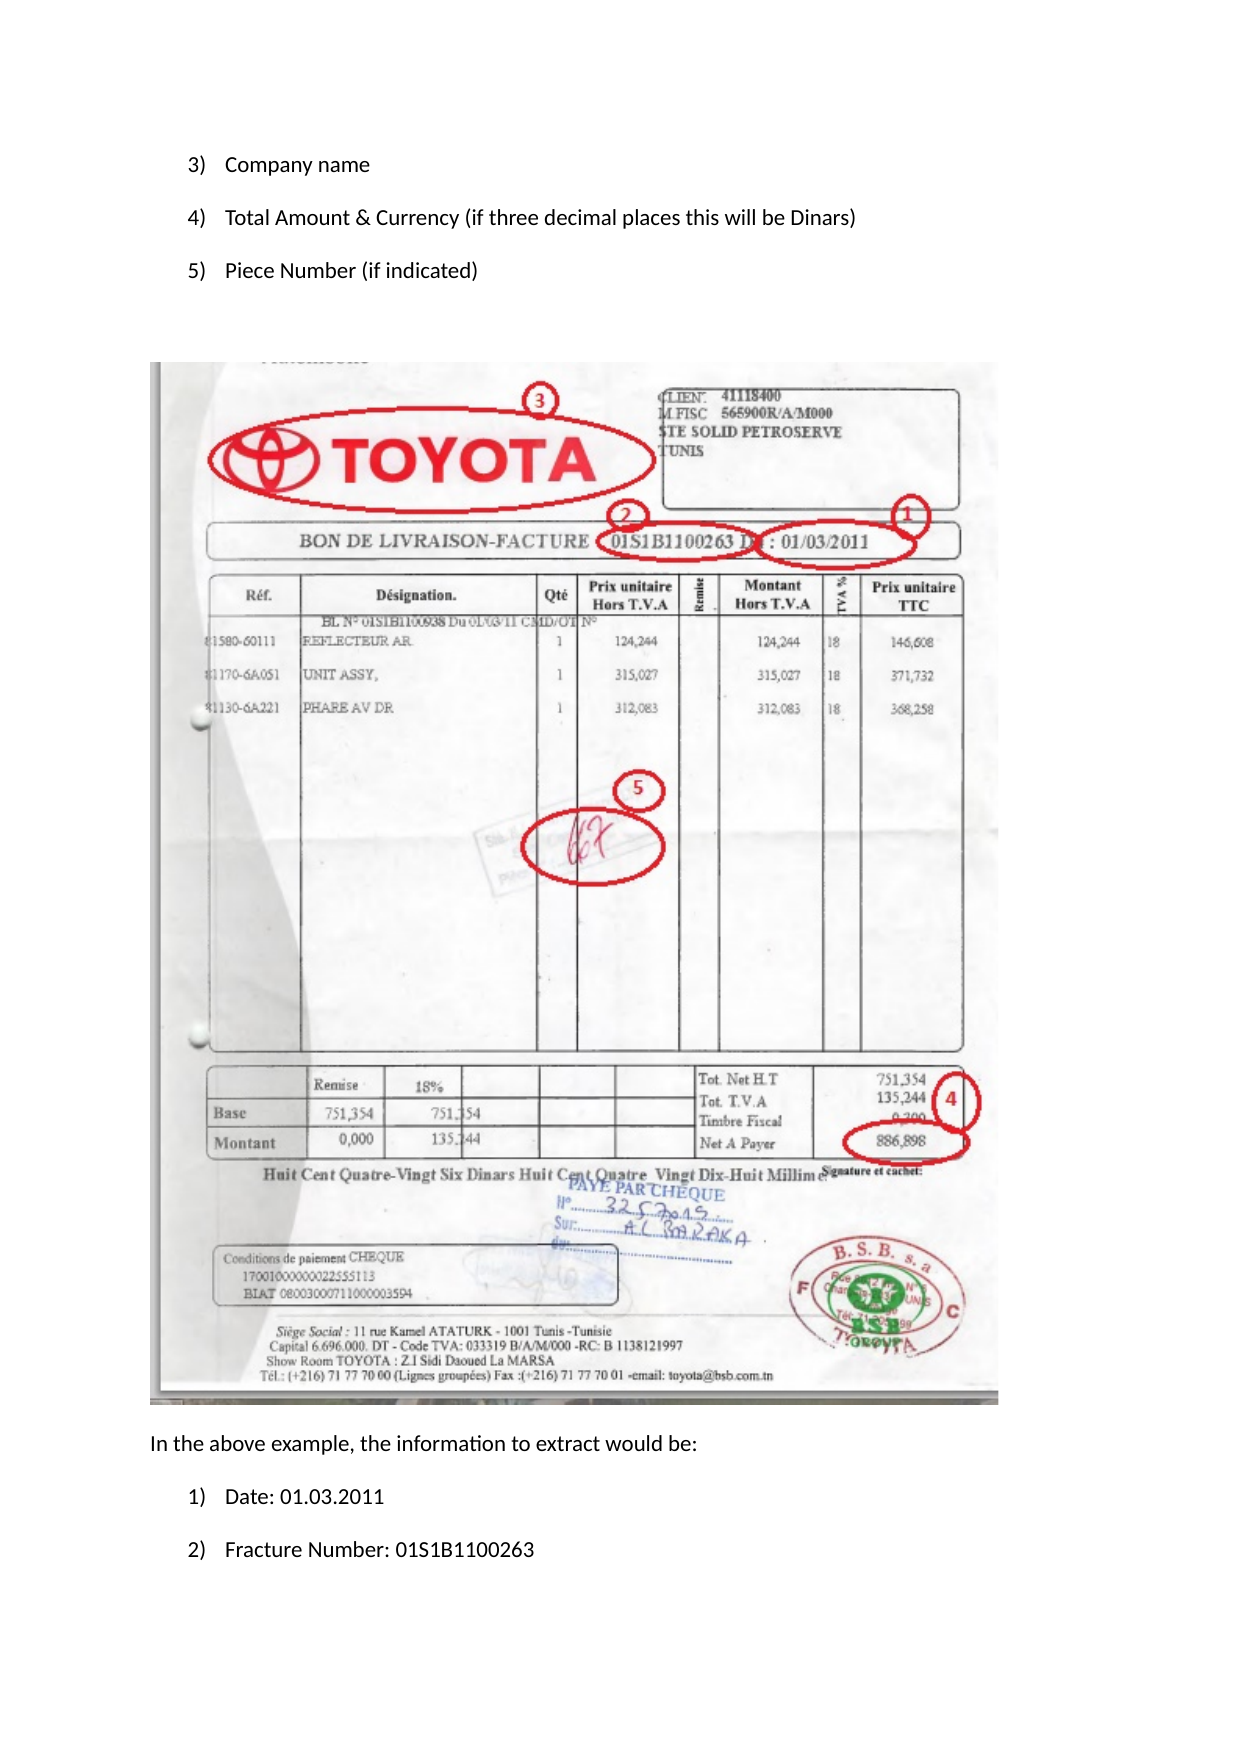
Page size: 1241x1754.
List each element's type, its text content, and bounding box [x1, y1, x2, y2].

list Company name [187, 150, 1090, 178]
text In the above example, the information to extract would be: [150, 1429, 1090, 1457]
list Fracture Number: 01S1B1100263 [187, 1535, 1090, 1563]
list Date: 01.03.2011 [187, 1482, 1090, 1510]
list Total Amount & Currency (if three decimal places this will be Dinars) [187, 203, 1090, 231]
picture [150, 362, 999, 1405]
list Piece Number (if indicated) [187, 256, 1090, 284]
